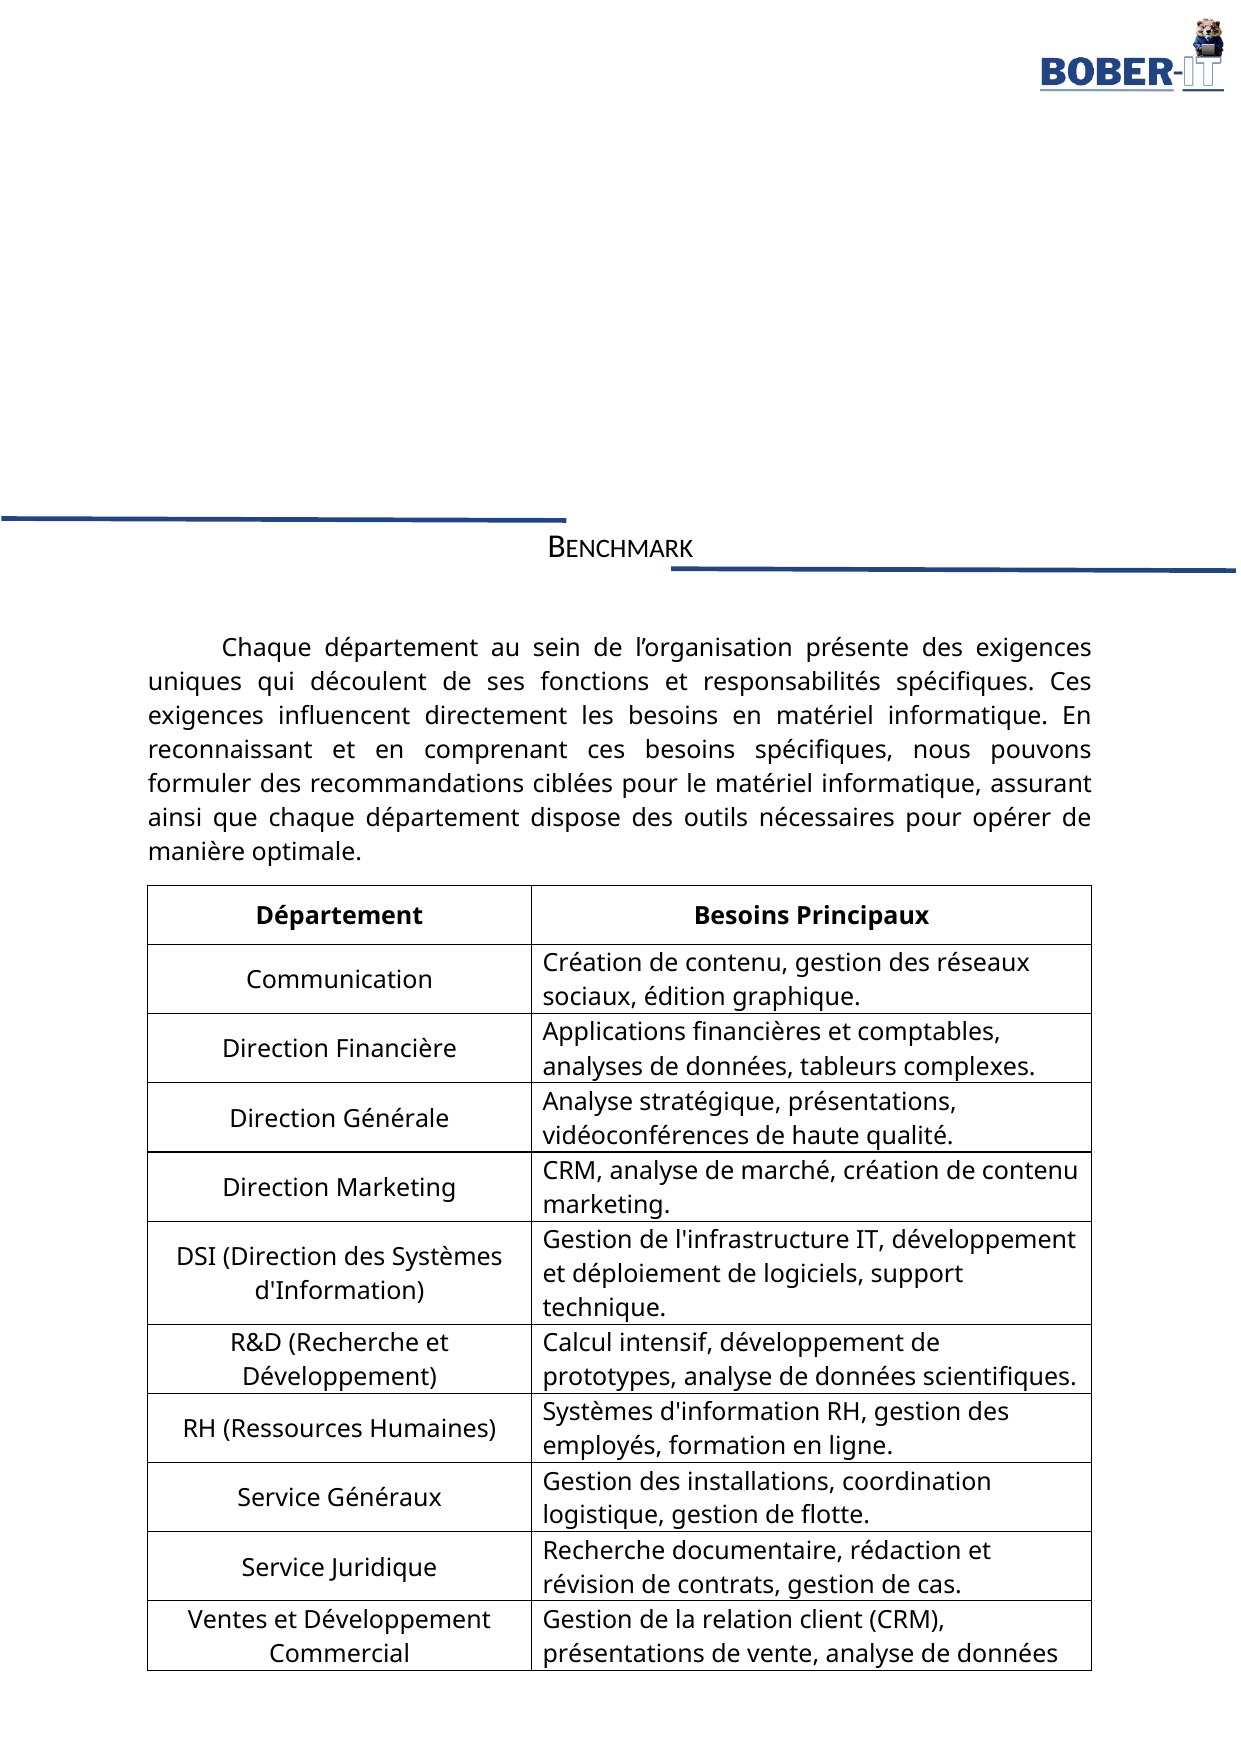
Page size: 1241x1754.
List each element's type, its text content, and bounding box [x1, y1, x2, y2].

table_cell Systèmes d'information RH, gestion des employés, formation en ligne. [532, 1394, 1091, 1462]
table_cell Communication [148, 945, 531, 1013]
table_cell Direction Financière [148, 1014, 531, 1082]
table_cell Direction Marketing [148, 1153, 531, 1221]
table_cell CRM, analyse de marché, création de contenu marketing. [532, 1153, 1091, 1221]
table_cell Analyse stratégique, présentations, vidéoconférences de haute qualité. [532, 1083, 1091, 1151]
table_cell Création de contenu, gestion des réseaux sociaux, édition graphique. [532, 945, 1091, 1013]
table_cell RH (Ressources Humaines) [148, 1394, 531, 1462]
table_cell Gestion de l'infrastructure IT, développement et déploiement de logiciels, support technique. [532, 1222, 1091, 1324]
table_cell Service Juridique [148, 1532, 531, 1600]
text Benchmark [148, 525, 1093, 566]
text Chaque département au sein de l’organisation présente des exigences uniques qui découlent de ses fonctions et responsabilités spécifiques. Ces exigences influencent directement les besoins en matériel informatique. En reconnaissant et en comprenant ces besoins spécifiques, nous pouvons formuler des recommandations ciblées pour le matériel informatique, assurant ainsi que chaque département dispose des outils nécessaires pour opérer de manière optimale. [148, 630, 1093, 868]
table_cell Applications financières et comptables, analyses de données, tableurs complexes. [532, 1014, 1091, 1082]
table_cell Service Généraux [148, 1463, 531, 1531]
table_cell Direction Générale [148, 1083, 531, 1151]
table_cell R&D (Recherche et Développement) [148, 1325, 531, 1393]
table_cell Gestion de la relation client (CRM), présentations de vente, analyse de données [532, 1601, 1091, 1669]
table_cell Calcul intensif, développement de prototypes, analyse de données scientifiques. [532, 1325, 1091, 1393]
table_cell Recherche documentaire, rédaction et révision de contrats, gestion de cas. [532, 1532, 1091, 1600]
table_header Département [148, 886, 531, 944]
table_cell Gestion des installations, coordination logistique, gestion de flotte. [532, 1463, 1091, 1531]
table_header Besoins Principaux [532, 886, 1091, 944]
table_cell DSI (Direction des Systèmes d'Information) [148, 1222, 531, 1324]
table_cell Ventes et Développement Commercial [148, 1601, 531, 1669]
